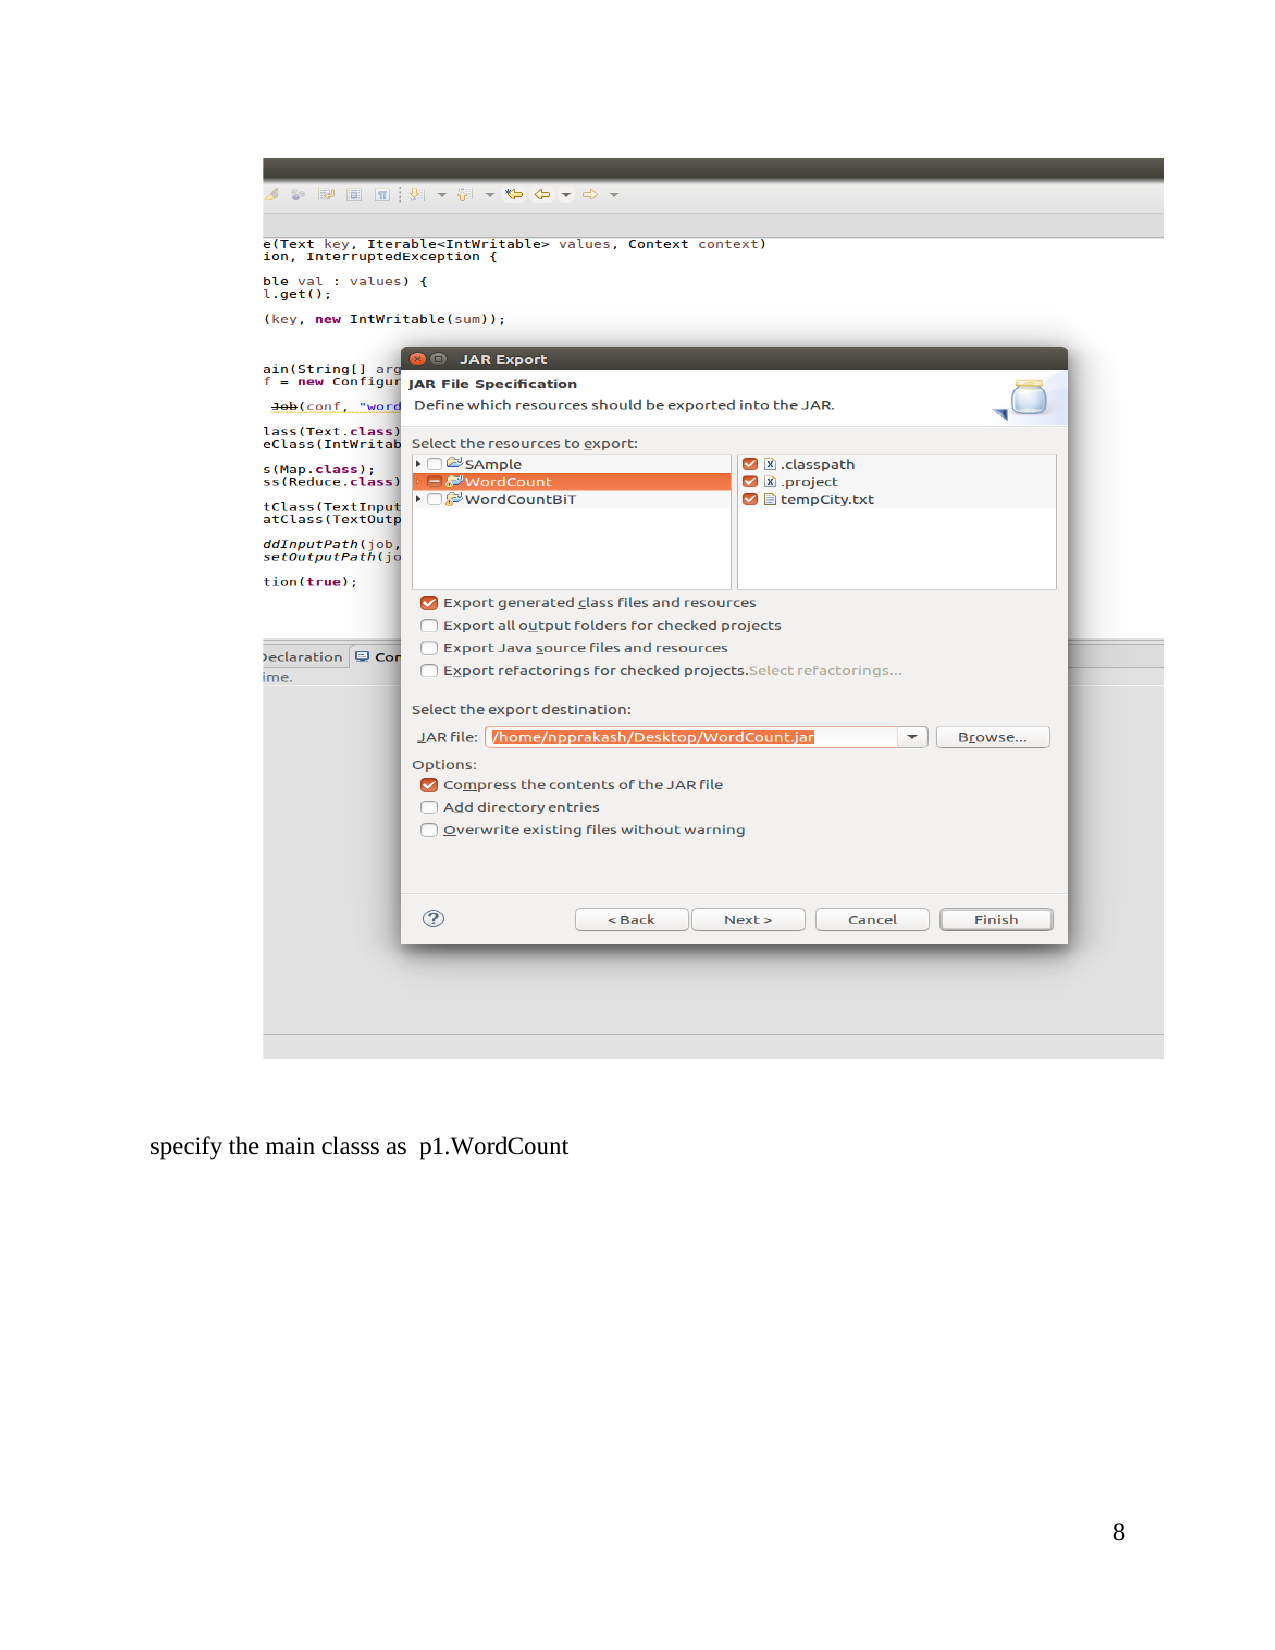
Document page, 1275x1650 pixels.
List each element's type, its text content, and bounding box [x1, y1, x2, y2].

picture [336, 158, 1132, 1059]
text specify the main classs as p1.WordCount [150, 1131, 1125, 1160]
